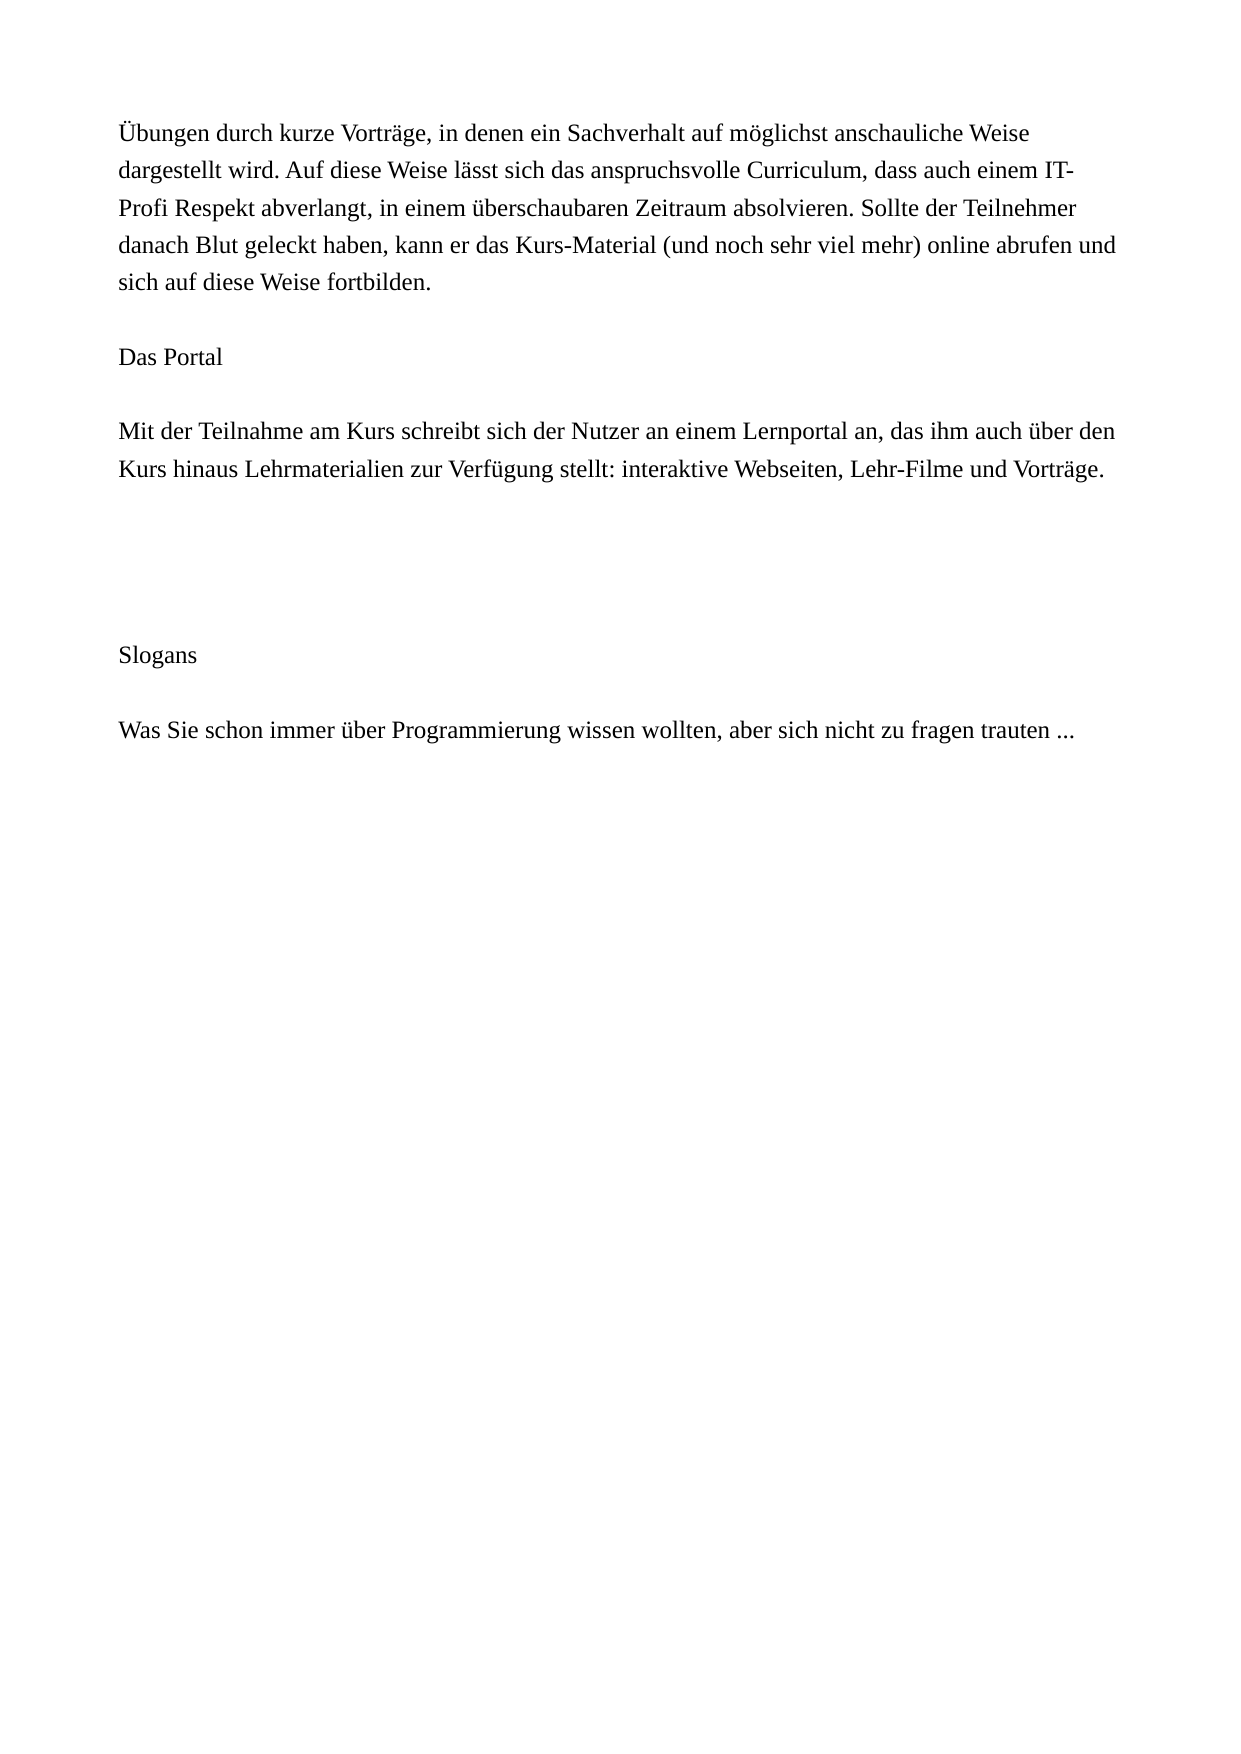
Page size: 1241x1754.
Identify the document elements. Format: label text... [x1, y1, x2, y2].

text Mit der Teilnahme am Kurs schreibt sich der Nutzer an einem Lernportal an, das ihm auch über den Kurs hinaus Lehrmaterialien zur Verfügung stellt: interaktive Webseiten, Lehr-Filme und Vorträge. [118, 416, 1122, 482]
text Übungen durch kurze Vorträge, in denen ein Sachverhalt auf möglichst anschauliche Weise dargestellt wird. Auf diese Weise lässt sich das anspruchsvolle Curriculum, dass auch einem IT-Profi Respekt abverlangt, in einem überschaubaren Zeitraum absolvieren. Sollte der Teilnehmer danach Blut geleckt haben, kann er das Kurs-Material (und noch sehr viel mehr) online abrufen und sich auf diese Weise fortbilden. [118, 118, 1122, 296]
text Das Portal [118, 342, 1122, 371]
text Slogans [118, 640, 1122, 669]
text Was Sie schon immer über Programmierung wissen wollten, aber sich nicht zu fragen trauten ... [118, 715, 1122, 743]
